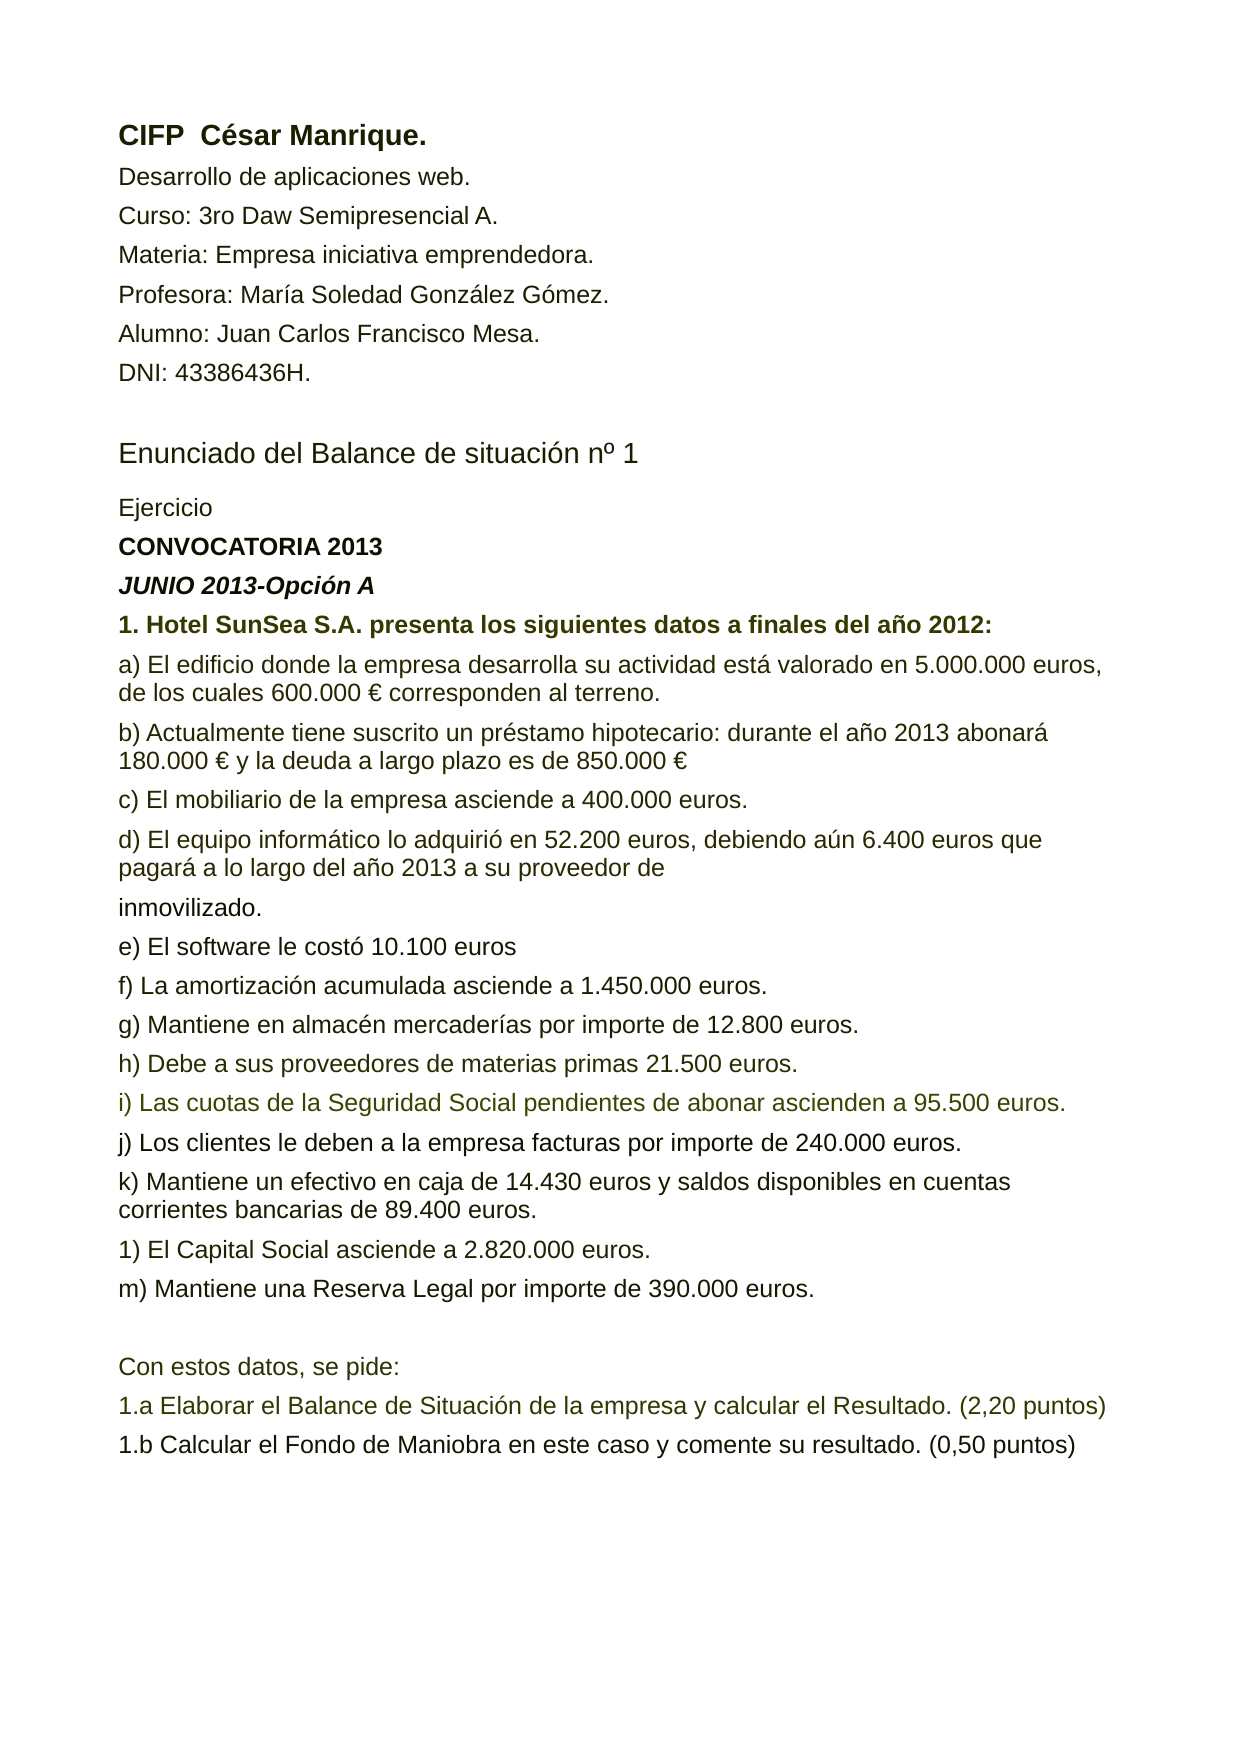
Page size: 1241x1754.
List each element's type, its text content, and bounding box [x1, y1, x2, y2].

text Profesora: María Soledad González Gómez. [118, 279, 1122, 308]
text 1) El Capital Social asciende a 2.820.000 euros. [118, 1234, 1122, 1263]
text h) Debe a sus proveedores de materias primas 21.500 euros. [118, 1049, 1122, 1078]
text 1. Hotel SunSea S.A. presenta los siguientes datos a finales del año 2012: [118, 610, 1122, 639]
text 1.b Calcular el Fondo de Maniobra en este caso y comente su resultado. (0,50 puntos) [118, 1430, 1122, 1459]
text CIFP César Manrique. [118, 118, 1122, 152]
text Alumno: Juan Carlos Francisco Mesa. [118, 319, 1122, 347]
text Desarrollo de aplicaciones web. [118, 162, 1122, 191]
text i) Las cuotas de la Seguridad Social pendientes de abonar ascienden a 95.500 euros. [118, 1088, 1122, 1117]
text f) La amortización acumulada asciende a 1.450.000 euros. [118, 971, 1122, 999]
text m) Mantiene una Reserva Legal por importe de 390.000 euros. [118, 1274, 1122, 1302]
text j) Los clientes le deben a la empresa facturas por importe de 240.000 euros. [118, 1127, 1122, 1156]
text b) Actualmente tiene suscrito un préstamo hipotecario: durante el año 2013 abonará 180.000 € y la deuda a largo plazo es de 850.000 € [118, 717, 1122, 775]
text Con estos datos, se pide: [118, 1352, 1122, 1381]
text g) Mantiene en almacén mercaderías por importe de 12.800 euros. [118, 1010, 1122, 1039]
text JUNIO 2013-Opción A [118, 571, 1122, 600]
text d) El equipo informático lo adquirió en 52.200 euros, debiendo aún 6.400 euros que pagará a lo largo del año 2013 a su proveedor de [118, 824, 1122, 882]
text Ejercicio [118, 493, 1122, 522]
text c) El mobiliario de la empresa asciende a 400.000 euros. [118, 785, 1122, 814]
text k) Mantiene un efectivo en caja de 14.430 euros y saldos disponibles en cuentas corrientes bancarias de 89.400 euros. [118, 1167, 1122, 1224]
text e) El software le costó 10.100 euros [118, 932, 1122, 960]
text Enunciado del Balance de situación nº 1 [118, 436, 1122, 470]
text a) El edificio donde la empresa desarrolla su actividad está valorado en 5.000.000 euros, de los cuales 600.000 € corresponden al terreno. [118, 649, 1122, 707]
text CONVOCATORIA 2013 [118, 532, 1122, 561]
text 1.a Elaborar el Balance de Situación de la empresa y calcular el Resultado. (2,20 puntos) [118, 1391, 1122, 1420]
text Curso: 3ro Daw Semipresencial A. [118, 201, 1122, 230]
text inmovilizado. [118, 892, 1122, 921]
text DNI: 43386436H. [118, 358, 1122, 387]
text Materia: Empresa iniciativa emprendedora. [118, 240, 1122, 269]
